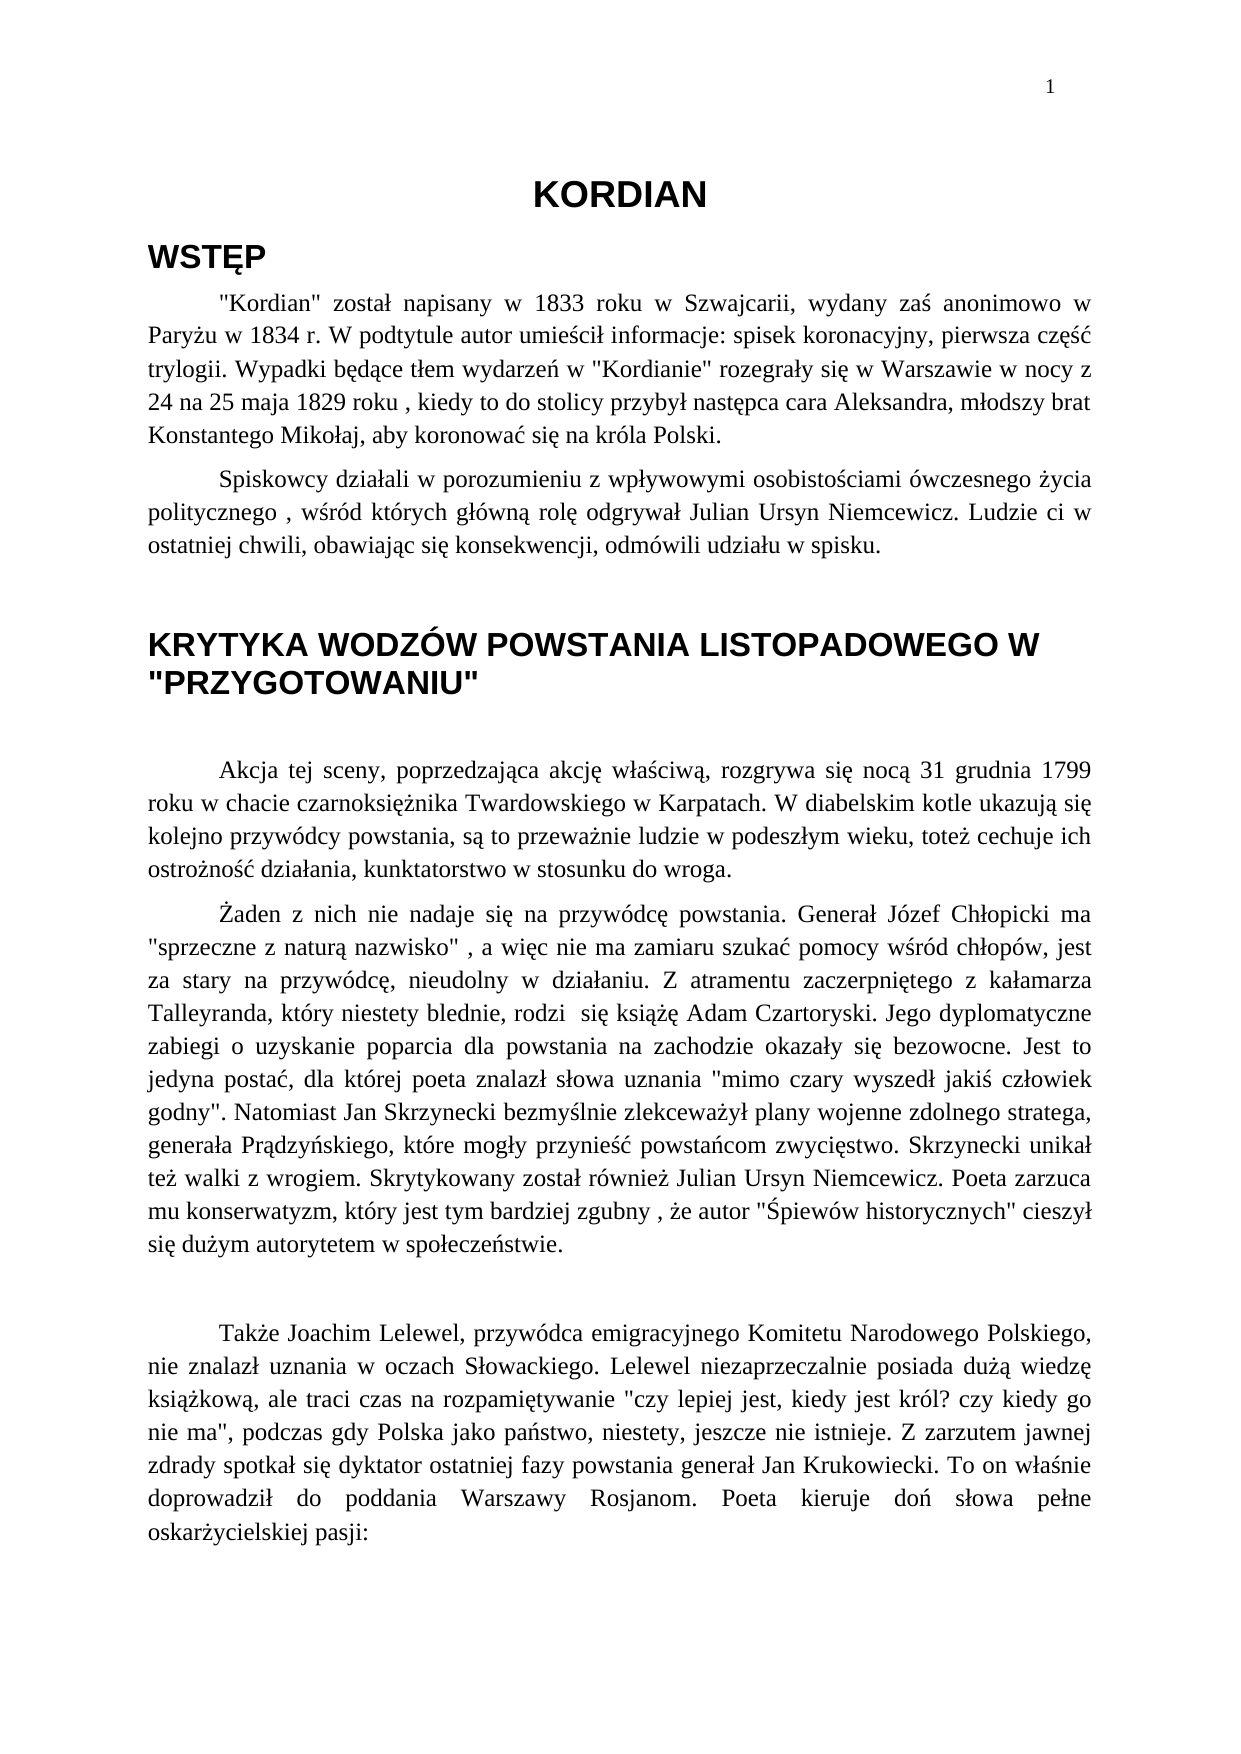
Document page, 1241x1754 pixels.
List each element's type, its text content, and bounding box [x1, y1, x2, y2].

subtitle KRYTYKA WODZÓW POWSTANIA LISTOPADOWEGO W "PRZYGOTOWANIU" [148, 625, 1092, 702]
text Także Joachim Lelewel, przywódca emigracyjnego Komitetu Narodowego Polskiego, nie znalazł uznania w oczach Słowackiego. Lelewel niezaprzeczalnie posiada dużą wiedzę książkową, ale traci czas na rozpamiętywanie "czy lepiej jest, kiedy jest król? czy kiedy go nie ma", podczas gdy Polska jako państwo, niestety, jeszcze nie istnieje. Z zarzutem jawnej zdrady spotkał się dyktator ostatniej fazy powstania generał Jan Krukowiecki. To on właśnie doprowadził do poddania Warszawy Rosjanom. Poeta kieruje doń słowa pełne oskarżycielskiej pasji: [148, 1318, 1092, 1545]
text "Kordian" został napisany w 1833 roku w Szwajcarii, wydany zaś anonimowo w Paryżu w 1834 r. W podtytule autor umieścił informacje: spisek koronacyjny, pierwsza część trylogii. Wypadki będące tłem wydarzeń w "Kordianie" rozegrały się w Warszawie w nocy z 24 na 25 maja 1829 roku , kiedy to do stolicy przybył następca cara Aleksandra, młodszy brat Konstantego Mikołaj, aby koronować się na króla Polski. [148, 288, 1092, 448]
subtitle KORDIAN [148, 173, 1092, 216]
subtitle WSTĘP [148, 237, 1092, 275]
text Akcja tej sceny, poprzedzająca akcję właściwą, rozgrywa się nocą 31 grudnia 1799 roku w chacie czarnoksiężnika Twardowskiego w Karpatach. W diabelskim kotle ukazują się kolejno przywódcy powstania, są to przeważnie ludzie w podeszłym wieku, toteż cechuje ich ostrożność działania, kunktatorstwo w stosunku do wroga. [148, 755, 1092, 883]
text Żaden z nich nie nadaje się na przywódcę powstania. Generał Józef Chłopicki ma "sprzeczne z naturą nazwisko" , a więc nie ma zamiaru szukać pomocy wśród chłopów, jest za stary na przywódcę, nieudolny w działaniu. Z atramentu zaczerpniętego z kałamarza Talleyranda, który niestety blednie, rodzi się książę Adam Czartoryski. Jego dyplomatyczne zabiegi o uzyskanie poparcia dla powstania na zachodzie okazały się bezowocne. Jest to jedyna postać, dla której poeta znalazł słowa uznania "mimo czary wyszedł jakiś człowiek godny". Natomiast Jan Skrzynecki bezmyślnie zlekceważył plany wojenne zdolnego stratega, generała Prądzyńskiego, które mogły przynieść powstańcom zwycięstwo. Skrzynecki unikał też walki z wrogiem. Skrytykowany został również Julian Ursyn Niemcewicz. Poeta zarzuca mu konserwatyzm, który jest tym bardziej zgubny , że autor "Śpiewów historycznych" cieszył się dużym autorytetem w społeczeństwie. [148, 899, 1092, 1258]
text Spiskowcy działali w porozumieniu z wpływowymi osobistościami ówczesnego życia politycznego , wśród których główną rolę odgrywał Julian Ursyn Niemcewicz. Ludzie ci w ostatniej chwili, obawiając się konsekwencji, odmówili udziału w spisku. [148, 464, 1092, 559]
